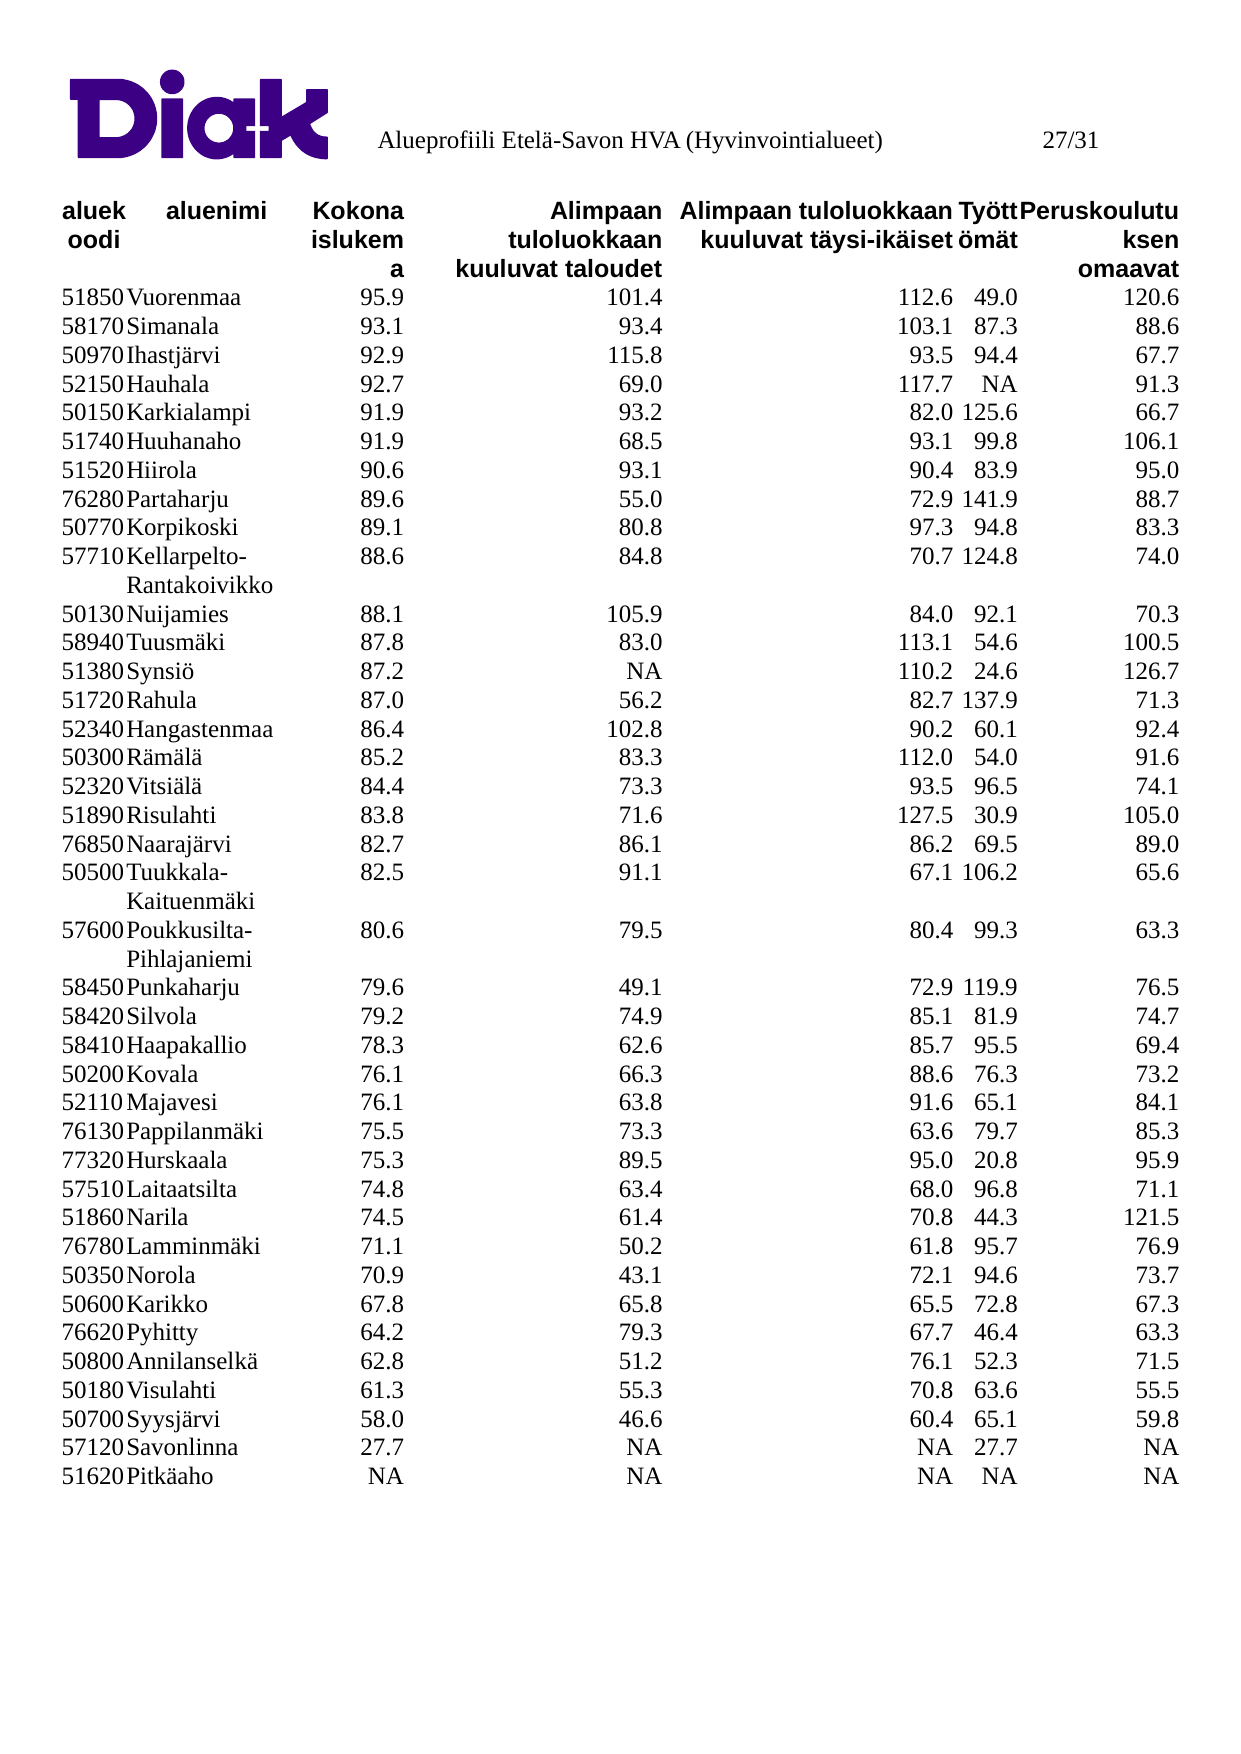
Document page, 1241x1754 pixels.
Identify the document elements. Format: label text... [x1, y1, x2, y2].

table_cell NA [307, 1461, 404, 1490]
table_cell 71.5 [1018, 1346, 1179, 1375]
table_cell 91.6 [1018, 743, 1179, 771]
table_cell 58.0 [307, 1404, 404, 1432]
table_cell 58420 [61, 1001, 126, 1030]
table_cell 94.4 [953, 340, 1017, 369]
table_cell Vuorenmaa [126, 283, 307, 311]
table_cell 63.6 [662, 1116, 953, 1145]
table_cell 50350 [61, 1260, 126, 1289]
table_cell 54.6 [953, 628, 1017, 656]
table_cell 51380 [61, 656, 126, 685]
table_cell Nuijamies [126, 599, 307, 627]
table_cell 27.7 [953, 1433, 1017, 1461]
table_cell 57710 [61, 541, 126, 599]
table_cell 81.9 [953, 1001, 1017, 1030]
table_cell 61.3 [307, 1375, 404, 1404]
table_cell Visulahti [126, 1375, 307, 1404]
table_cell 90.2 [662, 714, 953, 742]
table_cell 121.5 [1018, 1203, 1179, 1231]
table_cell 87.0 [307, 685, 404, 714]
table_cell Laitaatsilta [126, 1174, 307, 1202]
table_cell 88.6 [307, 541, 404, 599]
table_cell Partaharju [126, 484, 307, 512]
table_cell 50800 [61, 1346, 126, 1375]
table_cell 65.1 [953, 1088, 1017, 1116]
table_cell NA [953, 369, 1017, 397]
table_cell 57600 [61, 915, 126, 972]
table_cell 51720 [61, 685, 126, 714]
table_cell 50600 [61, 1289, 126, 1317]
table_cell 126.7 [1018, 656, 1179, 685]
table_cell 80.6 [307, 915, 404, 972]
table_cell 100.5 [1018, 628, 1179, 656]
table_cell 50970 [61, 340, 126, 369]
table_cell 76620 [61, 1318, 126, 1346]
table_cell Pitkäaho [126, 1461, 307, 1490]
table_cell 70.3 [1018, 599, 1179, 627]
table_cell 76130 [61, 1116, 126, 1145]
table_cell 52340 [61, 714, 126, 742]
table_cell 73.3 [404, 771, 662, 800]
table_cell Vitsiälä [126, 771, 307, 800]
table_cell 105.0 [1018, 800, 1179, 829]
table_cell 55.5 [1018, 1375, 1179, 1404]
table_cell 67.1 [662, 858, 953, 915]
table_cell 91.6 [662, 1088, 953, 1116]
table_cell 63.6 [953, 1375, 1017, 1404]
table_cell 50770 [61, 513, 126, 541]
table_cell 51860 [61, 1203, 126, 1231]
table_cell 51740 [61, 426, 126, 455]
table_cell 67.8 [307, 1289, 404, 1317]
table_cell 79.7 [953, 1116, 1017, 1145]
table_cell 82.7 [662, 685, 953, 714]
table_cell 70.8 [662, 1375, 953, 1404]
table_cell 51850 [61, 283, 126, 311]
table_cell 92.7 [307, 369, 404, 397]
table_cell 117.7 [662, 369, 953, 397]
table_cell Korpikoski [126, 513, 307, 541]
table_cell 125.6 [953, 398, 1017, 426]
table_cell 65.8 [404, 1289, 662, 1317]
table_cell Rämälä [126, 743, 307, 771]
table_cell 63.8 [404, 1088, 662, 1116]
table_cell 65.1 [953, 1404, 1017, 1432]
table_cell Syysjärvi [126, 1404, 307, 1432]
table_cell NA [1018, 1433, 1179, 1461]
table_cell 80.4 [662, 915, 953, 972]
table_cell 57120 [61, 1433, 126, 1461]
table_cell 95.0 [662, 1145, 953, 1174]
table_cell 67.7 [662, 1318, 953, 1346]
table_cell NA [404, 1461, 662, 1490]
table_cell Annilanselkä [126, 1346, 307, 1375]
table_header Kokonaislukema [307, 196, 404, 282]
table_cell 95.0 [1018, 455, 1179, 484]
table_cell Risulahti [126, 800, 307, 829]
table_cell 95.7 [953, 1231, 1017, 1260]
table_cell 62.6 [404, 1030, 662, 1059]
table_cell 83.3 [404, 743, 662, 771]
table_header Alimpaan tuloluokkaan kuuluvat täysi-ikäiset [662, 196, 953, 282]
table_cell 76850 [61, 829, 126, 857]
table_cell 84.0 [662, 599, 953, 627]
table_cell 71.1 [307, 1231, 404, 1260]
table_cell 105.9 [404, 599, 662, 627]
table_cell 73.7 [1018, 1260, 1179, 1289]
table_cell 72.9 [662, 484, 953, 512]
table_cell 94.8 [953, 513, 1017, 541]
table_cell 95.5 [953, 1030, 1017, 1059]
table_cell 55.0 [404, 484, 662, 512]
table_cell 62.8 [307, 1346, 404, 1375]
table_cell 82.5 [307, 858, 404, 915]
table_cell 71.6 [404, 800, 662, 829]
table_cell 124.8 [953, 541, 1017, 599]
table_cell 91.1 [404, 858, 662, 915]
table_cell 85.1 [662, 1001, 953, 1030]
table_cell 66.7 [1018, 398, 1179, 426]
table_cell 50180 [61, 1375, 126, 1404]
table_cell 141.9 [953, 484, 1017, 512]
table_cell 74.9 [404, 1001, 662, 1030]
table_cell 102.8 [404, 714, 662, 742]
table_cell 96.8 [953, 1174, 1017, 1202]
table_cell 76.5 [1018, 973, 1179, 1001]
table_cell 76.1 [307, 1059, 404, 1087]
table_cell 85.3 [1018, 1116, 1179, 1145]
table_cell Lamminmäki [126, 1231, 307, 1260]
table_cell 50150 [61, 398, 126, 426]
table_cell Rahula [126, 685, 307, 714]
table_cell 95.9 [1018, 1145, 1179, 1174]
table_cell 56.2 [404, 685, 662, 714]
table_cell 78.3 [307, 1030, 404, 1059]
table_cell 51520 [61, 455, 126, 484]
table_cell NA [1018, 1461, 1179, 1490]
table_cell 89.6 [307, 484, 404, 512]
table_cell 50.2 [404, 1231, 662, 1260]
table_cell 50130 [61, 599, 126, 627]
table_cell 49.1 [404, 973, 662, 1001]
table_cell 92.4 [1018, 714, 1179, 742]
table_cell 85.2 [307, 743, 404, 771]
table_header Työttömät [953, 196, 1017, 282]
table_cell Tuukkala-Kaituenmäki [126, 858, 307, 915]
table_cell 70.7 [662, 541, 953, 599]
table_cell 88.7 [1018, 484, 1179, 512]
table_cell Norola [126, 1260, 307, 1289]
table_cell 69.0 [404, 369, 662, 397]
table_cell Kellarpelto-Rantakoivikko [126, 541, 307, 599]
table_cell 112.6 [662, 283, 953, 311]
table_cell 95.9 [307, 283, 404, 311]
table_header aluenimi [126, 196, 307, 282]
table_cell 73.3 [404, 1116, 662, 1145]
table_header aluekoodi [61, 196, 126, 282]
table_cell 74.8 [307, 1174, 404, 1202]
table_cell 51890 [61, 800, 126, 829]
table_cell 99.3 [953, 915, 1017, 972]
table_cell Haapakallio [126, 1030, 307, 1059]
table_cell Karkialampi [126, 398, 307, 426]
table_cell 76.1 [307, 1088, 404, 1116]
table_cell 65.5 [662, 1289, 953, 1317]
table_cell 55.3 [404, 1375, 662, 1404]
table_cell 57510 [61, 1174, 126, 1202]
table_cell 70.9 [307, 1260, 404, 1289]
table_cell 93.5 [662, 771, 953, 800]
table_cell 58450 [61, 973, 126, 1001]
table_cell 71.3 [1018, 685, 1179, 714]
table_cell 76.9 [1018, 1231, 1179, 1260]
table_cell 24.6 [953, 656, 1017, 685]
table_cell 83.0 [404, 628, 662, 656]
table_cell 93.1 [404, 455, 662, 484]
table_cell 61.4 [404, 1203, 662, 1231]
table_cell 67.3 [1018, 1289, 1179, 1317]
table_cell 72.1 [662, 1260, 953, 1289]
table_cell 113.1 [662, 628, 953, 656]
table_cell Ihastjärvi [126, 340, 307, 369]
table_cell 30.9 [953, 800, 1017, 829]
table_cell 75.5 [307, 1116, 404, 1145]
table_cell 68.0 [662, 1174, 953, 1202]
table_cell 86.1 [404, 829, 662, 857]
table_cell 66.3 [404, 1059, 662, 1087]
table_cell 91.9 [307, 426, 404, 455]
table_cell 84.1 [1018, 1088, 1179, 1116]
table_cell 52.3 [953, 1346, 1017, 1375]
table_cell 64.2 [307, 1318, 404, 1346]
table_cell 58940 [61, 628, 126, 656]
table_header Alimpaan tuloluokkaan kuuluvat taloudet [404, 196, 662, 282]
table_cell 93.1 [307, 311, 404, 340]
table_cell NA [662, 1461, 953, 1490]
table_cell Kovala [126, 1059, 307, 1087]
table_cell 83.8 [307, 800, 404, 829]
table_cell 58170 [61, 311, 126, 340]
table_cell 85.7 [662, 1030, 953, 1059]
table_cell Huuhanaho [126, 426, 307, 455]
table_cell 50300 [61, 743, 126, 771]
table_cell 60.1 [953, 714, 1017, 742]
table_cell 67.7 [1018, 340, 1179, 369]
table_cell 51.2 [404, 1346, 662, 1375]
table_cell 43.1 [404, 1260, 662, 1289]
table_cell 65.6 [1018, 858, 1179, 915]
table_cell 51620 [61, 1461, 126, 1490]
table_cell 50200 [61, 1059, 126, 1087]
table_cell 93.5 [662, 340, 953, 369]
table_cell 72.8 [953, 1289, 1017, 1317]
table_cell Majavesi [126, 1088, 307, 1116]
table_cell 87.8 [307, 628, 404, 656]
table_cell 99.8 [953, 426, 1017, 455]
table_cell 94.6 [953, 1260, 1017, 1289]
table_cell 70.8 [662, 1203, 953, 1231]
table_cell 52320 [61, 771, 126, 800]
table_cell 103.1 [662, 311, 953, 340]
table_cell 46.6 [404, 1404, 662, 1432]
table_cell 90.6 [307, 455, 404, 484]
table_cell 84.4 [307, 771, 404, 800]
table_cell 73.2 [1018, 1059, 1179, 1087]
table_cell 63.4 [404, 1174, 662, 1202]
table_cell 88.6 [1018, 311, 1179, 340]
table_cell 88.6 [662, 1059, 953, 1087]
table_cell 74.7 [1018, 1001, 1179, 1030]
table_cell Narila [126, 1203, 307, 1231]
table_cell Synsiö [126, 656, 307, 685]
table_cell 82.7 [307, 829, 404, 857]
table_cell 120.6 [1018, 283, 1179, 311]
table_cell 106.1 [1018, 426, 1179, 455]
table_cell 97.3 [662, 513, 953, 541]
table_cell Simanala [126, 311, 307, 340]
table_cell 46.4 [953, 1318, 1017, 1346]
table_cell 87.2 [307, 656, 404, 685]
table_cell Silvola [126, 1001, 307, 1030]
table_cell 63.3 [1018, 915, 1179, 972]
table_cell 76780 [61, 1231, 126, 1260]
table_cell 86.4 [307, 714, 404, 742]
table_cell 83.3 [1018, 513, 1179, 541]
table_cell 52110 [61, 1088, 126, 1116]
table_cell 127.5 [662, 800, 953, 829]
table_cell 69.5 [953, 829, 1017, 857]
table_cell 89.1 [307, 513, 404, 541]
table_cell Hiirola [126, 455, 307, 484]
table_header Peruskoulutuksen omaavat [1018, 196, 1179, 282]
table_cell NA [404, 656, 662, 685]
table_cell 96.5 [953, 771, 1017, 800]
table_cell Tuusmäki [126, 628, 307, 656]
table_cell 69.4 [1018, 1030, 1179, 1059]
table_cell 74.1 [1018, 771, 1179, 800]
table_cell 58410 [61, 1030, 126, 1059]
table_cell 92.9 [307, 340, 404, 369]
table_cell 54.0 [953, 743, 1017, 771]
table_cell Pyhitty [126, 1318, 307, 1346]
table_cell 75.3 [307, 1145, 404, 1174]
table_cell 82.0 [662, 398, 953, 426]
table_cell 60.4 [662, 1404, 953, 1432]
table_cell NA [404, 1433, 662, 1461]
table_cell 119.9 [953, 973, 1017, 1001]
table_cell 74.0 [1018, 541, 1179, 599]
table_cell 89.0 [1018, 829, 1179, 857]
table_cell Poukkusilta-Pihlajaniemi [126, 915, 307, 972]
table_cell 72.9 [662, 973, 953, 1001]
table_cell Savonlinna [126, 1433, 307, 1461]
table_cell 87.3 [953, 311, 1017, 340]
table_cell Naarajärvi [126, 829, 307, 857]
table_cell 91.9 [307, 398, 404, 426]
table_cell NA [953, 1461, 1017, 1490]
table_cell 106.2 [953, 858, 1017, 915]
table_cell 90.4 [662, 455, 953, 484]
table_cell 93.1 [662, 426, 953, 455]
table_cell 86.2 [662, 829, 953, 857]
table_cell 79.6 [307, 973, 404, 1001]
table_cell 79.5 [404, 915, 662, 972]
table_cell Hangastenmaa [126, 714, 307, 742]
table_cell 91.3 [1018, 369, 1179, 397]
table_cell 79.2 [307, 1001, 404, 1030]
table_cell 79.3 [404, 1318, 662, 1346]
table_cell 80.8 [404, 513, 662, 541]
table_cell Karikko [126, 1289, 307, 1317]
table_cell 59.8 [1018, 1404, 1179, 1432]
table_cell 112.0 [662, 743, 953, 771]
table_cell 27.7 [307, 1433, 404, 1461]
table_cell 89.5 [404, 1145, 662, 1174]
table_cell NA [662, 1433, 953, 1461]
table_cell 49.0 [953, 283, 1017, 311]
table_cell 61.8 [662, 1231, 953, 1260]
table_cell 84.8 [404, 541, 662, 599]
table_cell 50700 [61, 1404, 126, 1432]
table_cell Hurskaala [126, 1145, 307, 1174]
table_cell 137.9 [953, 685, 1017, 714]
table_cell 52150 [61, 369, 126, 397]
table_cell Hauhala [126, 369, 307, 397]
table_cell 76.1 [662, 1346, 953, 1375]
table_cell 88.1 [307, 599, 404, 627]
table_cell 63.3 [1018, 1318, 1179, 1346]
table_cell 93.2 [404, 398, 662, 426]
table_cell 77320 [61, 1145, 126, 1174]
table_cell 50500 [61, 858, 126, 915]
table_cell Pappilanmäki [126, 1116, 307, 1145]
table_cell 101.4 [404, 283, 662, 311]
table_cell Punkaharju [126, 973, 307, 1001]
table_cell 92.1 [953, 599, 1017, 627]
table_cell 20.8 [953, 1145, 1017, 1174]
table_cell 83.9 [953, 455, 1017, 484]
table_cell 68.5 [404, 426, 662, 455]
table_cell 115.8 [404, 340, 662, 369]
table_cell 74.5 [307, 1203, 404, 1231]
table_cell 110.2 [662, 656, 953, 685]
table_cell 71.1 [1018, 1174, 1179, 1202]
table_cell 76280 [61, 484, 126, 512]
table_cell 76.3 [953, 1059, 1017, 1087]
table_cell 44.3 [953, 1203, 1017, 1231]
table_cell 93.4 [404, 311, 662, 340]
